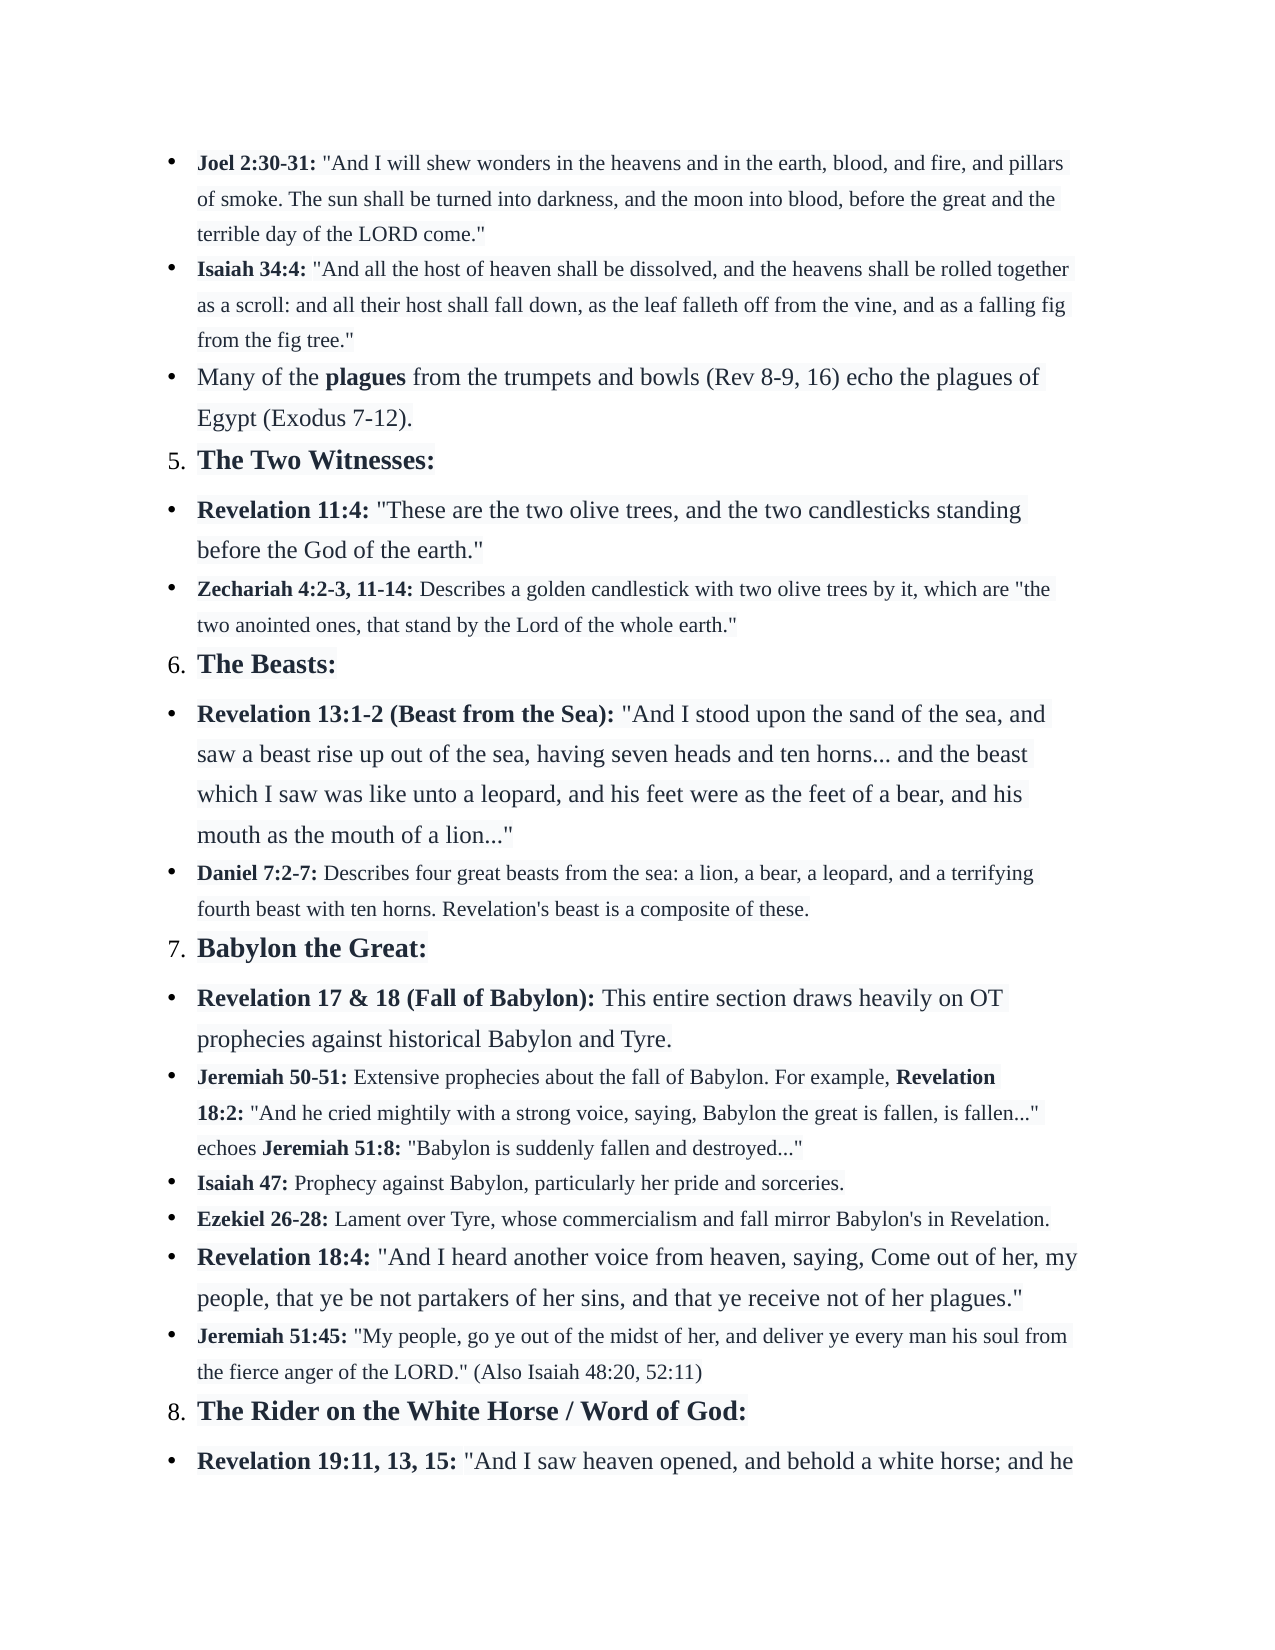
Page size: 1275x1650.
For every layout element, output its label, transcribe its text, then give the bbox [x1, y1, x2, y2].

list The Two Witnesses: [197, 443, 1078, 475]
list Babylon the Great: [197, 931, 1078, 963]
list Zechariah 4:2-3, 11-14: Describes a golden candlestick with two olive trees by it, which are "the two anointed ones, that stand by the Lord of the whole earth." [197, 576, 1078, 637]
list The Rider on the White Horse / Word of God: [197, 1394, 1078, 1426]
list Ezekiel 26-28: Lament over Tyre, whose commercialism and fall mirror Babylon's in Revelation. [197, 1206, 1078, 1232]
list Isaiah 47: Prophecy against Babylon, particularly her pride and sorceries. [197, 1170, 1078, 1196]
list Daniel 7:2-7: Describes four great beasts from the sea: a lion, a bear, a leopard, and a terrifying fourth beast with ten horns. Revelation's beast is a composite of these. [197, 860, 1078, 921]
list Revelation 17 & 18 (Fall of Babylon): This entire section draws heavily on OT prophecies against historical Babylon and Tyre. [197, 983, 1078, 1052]
list Jeremiah 51:45: "My people, go ye out of the midst of her, and deliver ye every man his soul from the fierce anger of the LORD." (Also Isaiah 48:20, 52:11) [197, 1323, 1078, 1384]
list The Beasts: [197, 647, 1078, 679]
list Revelation 11:4: "These are the two olive trees, and the two candlesticks standing before the God of the earth." [197, 495, 1078, 564]
list Many of the plagues from the trumpets and bowls (Rev 8-9, 16) echo the plagues of Egypt (Exodus 7-12). [197, 362, 1078, 431]
list Revelation 19:11, 13, 15: "And I saw heaven opened, and behold a white horse; and he [197, 1446, 1078, 1475]
list Joel 2:30-31: "And I will shew wonders in the heavens and in the earth, blood, and fire, and pillars of smoke. The sun shall be turned into darkness, and the moon into blood, before the great and the terrible day of the LORD come." [197, 150, 1078, 246]
list Isaiah 34:4: "And all the host of heaven shall be dissolved, and the heavens shall be rolled together as a scroll: and all their host shall fall down, as the leaf falleth off from the vine, and as a falling fig from the fig tree." [197, 256, 1078, 352]
list Revelation 13:1-2 (Beast from the Sea): "And I stood upon the sand of the sea, and saw a beast rise up out of the sea, having seven heads and ten horns... and the beast which I saw was like unto a leopard, and his feet were as the feet of a bear, and his mouth as the mouth of a lion..." [197, 699, 1078, 848]
list Jeremiah 50-51: Extensive prophecies about the fall of Babylon. For example, Revelation 18:2: "And he cried mightily with a strong voice, saying, Babylon the great is fallen, is fallen..." echoes Jeremiah 51:8: "Babylon is suddenly fallen and destroyed..." [197, 1064, 1078, 1160]
list Revelation 18:4: "And I heard another voice from heaven, saying, Come out of her, my people, that ye be not partakers of her sins, and that ye receive not of her plagues." [197, 1242, 1078, 1311]
